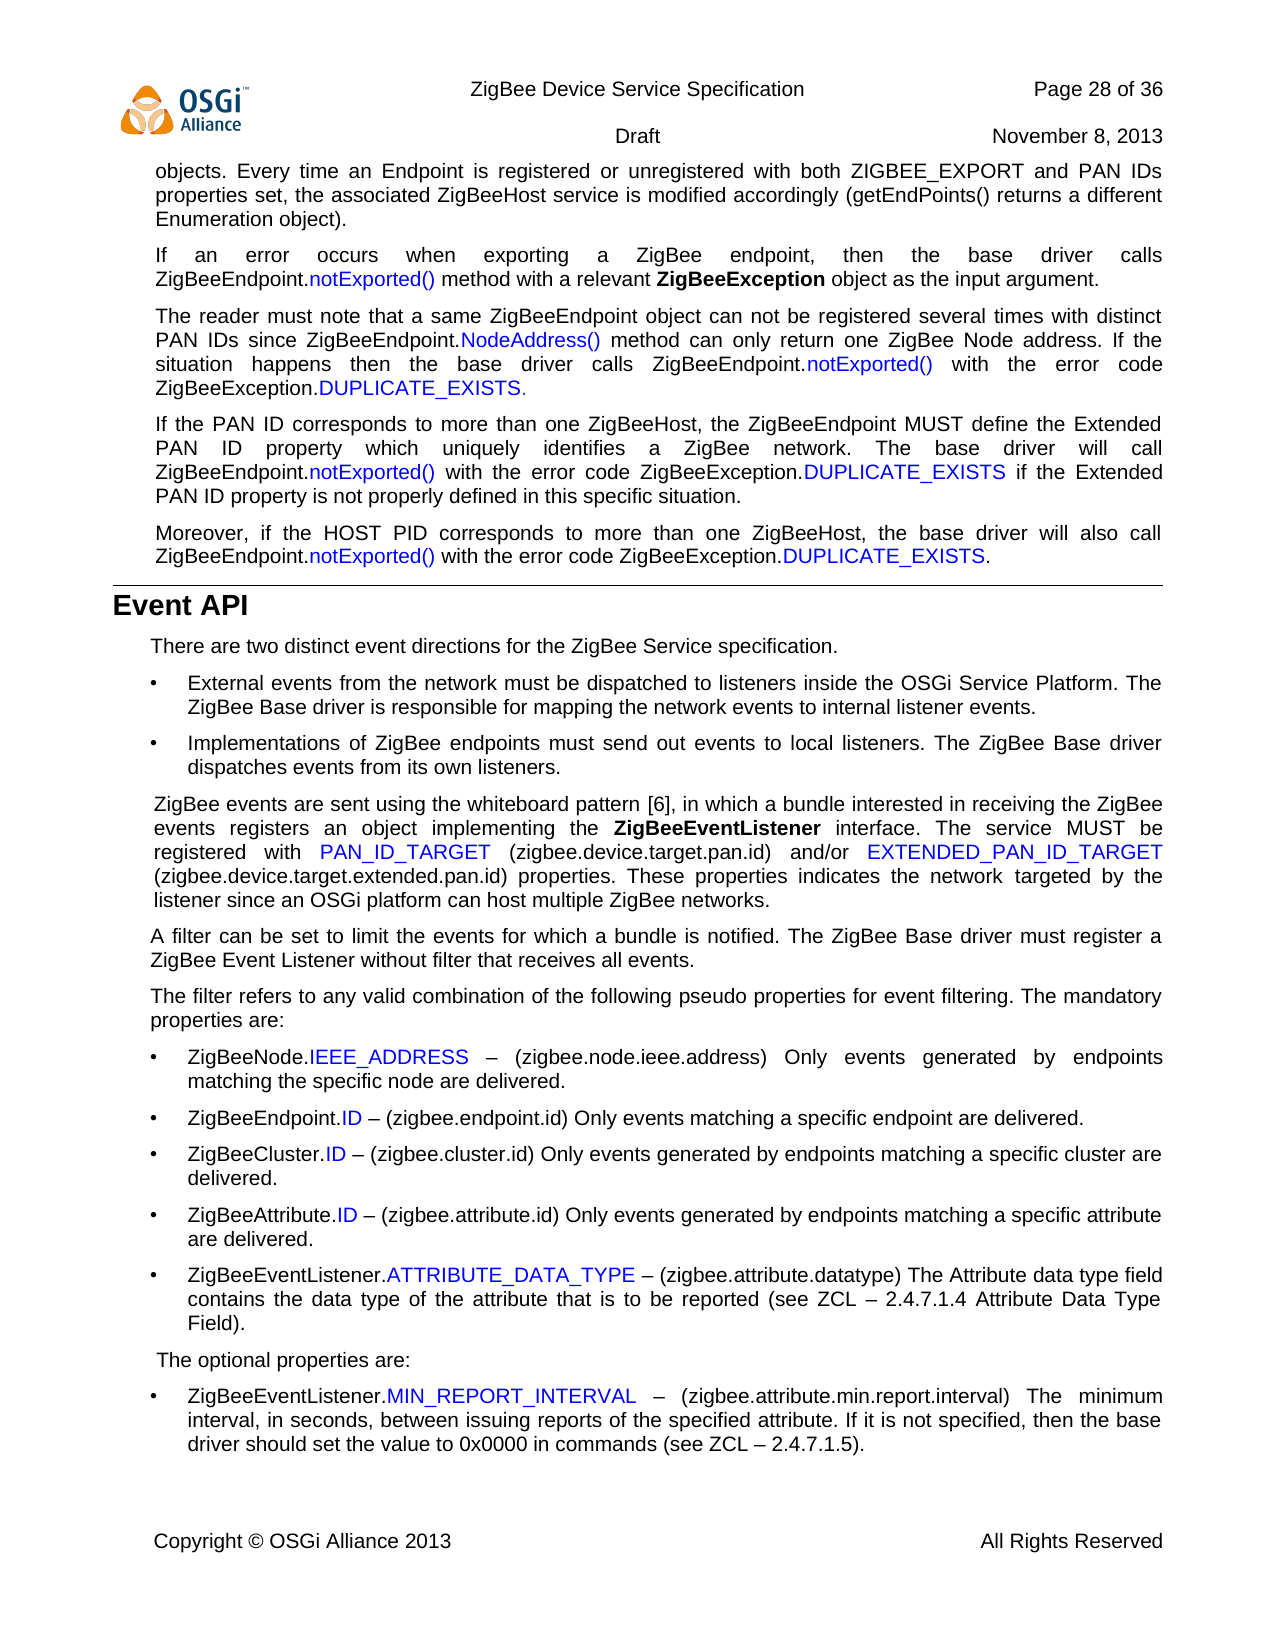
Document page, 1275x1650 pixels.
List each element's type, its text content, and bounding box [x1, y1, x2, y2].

text The filter refers to any valid combination of the following pseudo properties for event filtering. The mandatory properties are: [150, 984, 1163, 1032]
list ZigBeeEndpoint.ID – (zigbee.endpoint.id) Only events matching a specific endpoint are delivered. [150, 1105, 1163, 1129]
picture [113, 78, 257, 142]
list ZigBeeCluster.ID – (zigbee.cluster.id) Only events generated by endpoints matching a specific cluster are delivered. [150, 1142, 1163, 1190]
list ZigBeeNode.IEEE_ADDRESS – (zigbee.node.ieee.address) Only events generated by endpoints matching the specific node are delivered. [150, 1045, 1163, 1093]
list ZigBee events are sent using the whiteboard pattern [6]., in which a bundle interested in receiving the ZigBee events registers an object implementing the ZigBeeEventListener interface. The service MUST be registered with PAN_ID_TARGET (zigbee.device.target.pan.id) and/or EXTENDED_PAN_ID_TARGET (zigbee.device.target.extended.pan.id) properties. These properties indicates the network targeted by the listener since an OSGi platform can host multiple ZigBee networks. [115, 792, 1163, 911]
text If the PAN ID corresponds to more than one ZigBeeHost, the ZigBeeEndpoint MUST define the Extended PAN ID property which uniquely identifies a ZigBee network. The base driver will call ZigBeeEndpoint.notExported() with the error code ZigBeeException.DUPLICATE_EXISTS if the Extended PAN ID property is not properly defined in this specific situation. [155, 412, 1163, 508]
list External events from the network must be dispatched to listeners inside the OSGi Service Platform. The ZigBee Base driver is responsible for mapping the network events to internal listener events. [150, 671, 1163, 719]
text The optional properties are: [156, 1347, 1163, 1371]
text There are two distinct event directions for the ZigBee Service specification. [150, 634, 1163, 658]
text A filter can be set to limit the events for which a bundle is notified. The ZigBee Base driver must register a ZigBee Event Listener without filter that receives all events. [150, 924, 1163, 972]
text The reader must note that a same ZigBeeEndpoint object can not be registered several times with distinct PAN IDs since ZigBeeEndpoint.NodeAddress() method can only return one ZigBee Node address. If the situation happens then the base driver calls ZigBeeEndpoint.notExported() with the error code ZigBeeException.DUPLICATE_EXISTS. [155, 304, 1163, 399]
subtitle Event API [112, 586, 1163, 622]
list objects. Every time an Endpoint is registered or unregistered with both ZIGBEE_EXPORT and PAN IDs properties set, the associated ZigBeeHost service is modified accordingly (getEndPoints() returns a different Enumeration object). [155, 159, 1163, 231]
list ZigBeeEventListener.ATTRIBUTE_DATA_TYPE – (zigbee.attribute.datatype) The Attribute data type field contains the data type of the attribute that is to be reported (see ZCL – 2.4.7.1.4 Attribute Data Type Field). [150, 1263, 1163, 1335]
list Implementations of ZigBee endpoints must send out events to local listeners. The ZigBee Base driver dispatches events from its own listeners. [150, 731, 1163, 779]
list If an error occurs when exporting a ZigBee endpoint, then the base driver calls ZigBeeEndpoint.notExported() method with a relevant ZigBeeException object as the input argument. [155, 243, 1163, 291]
list ZigBeeAttribute.ID – (zigbee.attribute.id) Only events generated by endpoints matching a specific attribute are delivered. [150, 1202, 1163, 1250]
text Moreover, if the HOST PID corresponds to more than one ZigBeeHost, the base driver will also call ZigBeeEndpoint.notExported() with the error code ZigBeeException.DUPLICATE_EXISTS. [155, 520, 1163, 568]
